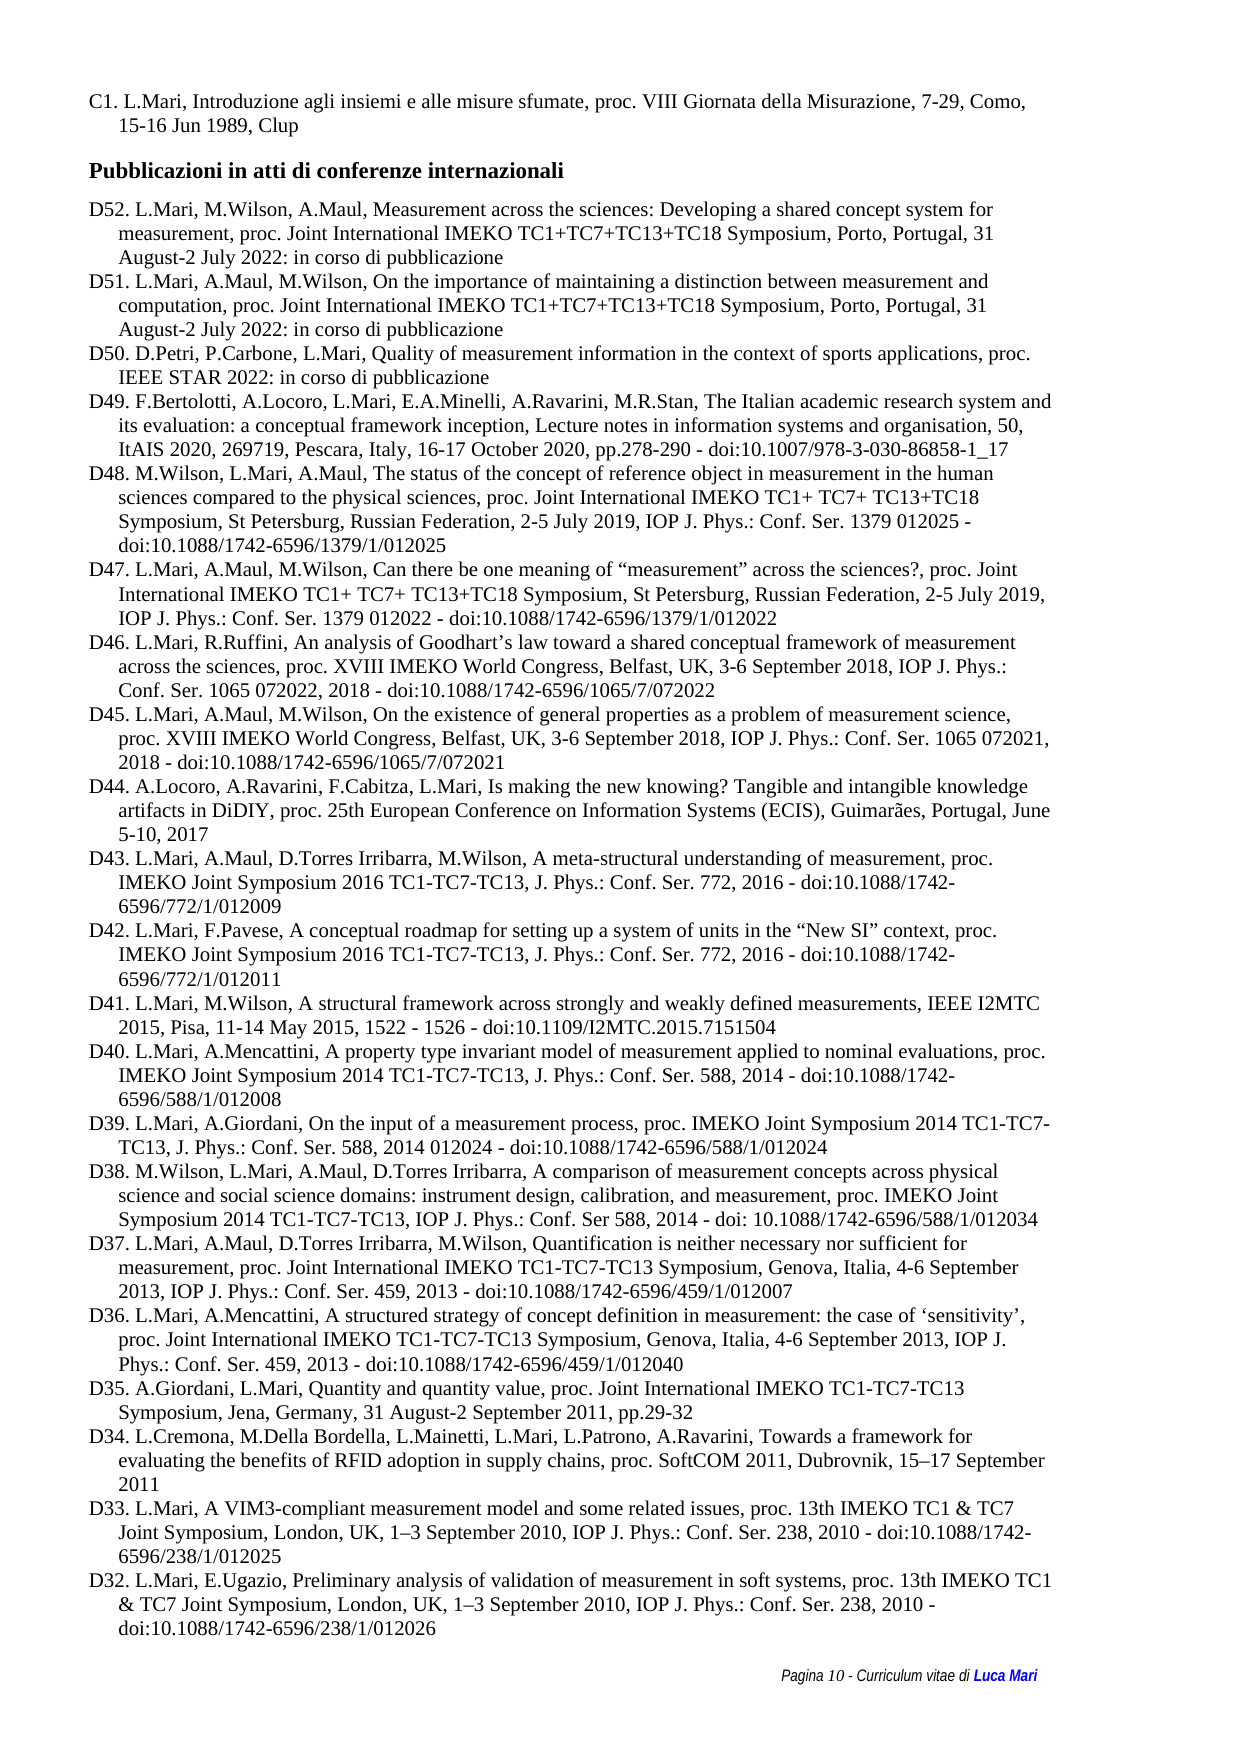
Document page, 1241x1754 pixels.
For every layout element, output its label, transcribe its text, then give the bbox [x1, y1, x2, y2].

text D34. L.Cremona, M.Della Bordella, L.Mainetti, L.Mari, L.Patrono, A.Ravarini, Towards a framework for evaluating the benefits of RFID adoption in supply chains, proc. SoftCOM 2011, Dubrovnik, 15–17 September 2011 [89, 1424, 1053, 1496]
text D52. L.Mari, M.Wilson, A.Maul, Measurement across the sciences: Developing a shared concept system for measurement, proc. Joint International IMEKO TC1+TC7+TC13+TC18 Symposium, Porto, Portugal, 31 August-2 July 2022: in corso di pubblicazione [89, 196, 1053, 269]
text D42. L.Mari, F.Pavese, A conceptual roadmap for setting up a system of units in the “New SI” context, proc. IMEKO Joint Symposium 2016 TC1-TC7-TC13, J. Phys.: Conf. Ser. 772, 2016 - doi:10.1088/1742-6596/772/1/012011 [89, 918, 1053, 991]
text D43. L.Mari, A.Maul, D.Torres Irribarra, M.Wilson, A meta-structural understanding of measurement, proc. IMEKO Joint Symposium 2016 TC1-TC7-TC13, J. Phys.: Conf. Ser. 772, 2016 - doi:10.1088/1742-6596/772/1/012009 [89, 846, 1053, 918]
text C1. L.Mari, Introduzione agli insiemi e alle misure sfumate, proc. VIII Giornata della Misurazione, 7-29, Como, 15-16 Jun 1989, Clup [89, 89, 1053, 137]
text D51. L.Mari, A.Maul, M.Wilson, On the importance of maintaining a distinction between measurement and computation, proc. Joint International IMEKO TC1+TC7+TC13+TC18 Symposium, Porto, Portugal, 31 August-2 July 2022: in corso di pubblicazione [89, 269, 1053, 341]
text D36. L.Mari, A.Mencattini, A structured strategy of concept definition in measurement: the case of ‘sensitivity’, proc. Joint International IMEKO TC1-TC7-TC13 Symposium, Genova, Italia, 4-6 September 2013, IOP J. Phys.: Conf. Ser. 459, 2013 - doi:10.1088/1742-6596/459/1/012040 [89, 1303, 1053, 1376]
text D35. A.Giordani, L.Mari, Quantity and quantity value, proc. Joint International IMEKO TC1-TC7-TC13 Symposium, Jena, Germany, 31 August-2 September 2011, pp.29-32 [89, 1376, 1053, 1424]
text D46. L.Mari, R.Ruffini, An analysis of Goodhart’s law toward a shared conceptual framework of measurement across the sciences, proc. XVIII IMEKO World Congress, Belfast, UK, 3-6 September 2018, IOP J. Phys.: Conf. Ser. 1065 072022, 2018 - doi:10.1088/1742-6596/1065/7/072022 [89, 629, 1053, 702]
text D48. M.Wilson, L.Mari, A.Maul, The status of the concept of reference object in measurement in the human sciences compared to the physical sciences, proc. Joint International IMEKO TC1+ TC7+ TC13+TC18 Symposium, St Petersburg, Russian Federation, 2-5 July 2019, IOP J. Phys.: Conf. Ser. 1379 012025 - doi:10.1088/1742-6596/1379/1/012025 [89, 461, 1053, 557]
text D50. D.Petri, P.Carbone, L.Mari, Quality of measurement information in the context of sports applications, proc. IEEE STAR 2022: in corso di pubblicazione [89, 341, 1053, 389]
text D41. L.Mari, M.Wilson, A structural framework across strongly and weakly defined measurements, IEEE I2MTC 2015, Pisa, 11-14 May 2015, 1522 - 1526 - doi:10.1109/I2MTC.2015.7151504 [89, 991, 1053, 1039]
subtitle Pubblicazioni in atti di conferenze internazionali [89, 158, 1053, 184]
text D32. L.Mari, E.Ugazio, Preliminary analysis of validation of measurement in soft systems, proc. 13th IMEKO TC1 & TC7 Joint Symposium, London, UK, 1–3 September 2010, IOP J. Phys.: Conf. Ser. 238, 2010 - doi:10.1088/1742-6596/238/1/012026 [89, 1568, 1053, 1640]
text D49. F.Bertolotti, A.Locoro, L.Mari, E.A.Minelli, A.Ravarini, M.R.Stan, The Italian academic research system and its evaluation: a conceptual framework inception, Lecture notes in information systems and organisation, 50, ItAIS 2020, 269719, Pescara, Italy, 16-17 October 2020, pp.278-290 - doi:10.1007/978-3-030-86858-1_17 [89, 389, 1053, 461]
text D47. L.Mari, A.Maul, M.Wilson, Can there be one meaning of “measurement” across the sciences?, proc. Joint International IMEKO TC1+ TC7+ TC13+TC18 Symposium, St Petersburg, Russian Federation, 2-5 July 2019, IOP J. Phys.: Conf. Ser. 1379 012022 - doi:10.1088/1742-6596/1379/1/012022 [89, 557, 1053, 629]
text D45. L.Mari, A.Maul, M.Wilson, On the existence of general properties as a problem of measurement science, proc. XVIII IMEKO World Congress, Belfast, UK, 3-6 September 2018, IOP J. Phys.: Conf. Ser. 1065 072021, 2018 - doi:10.1088/1742-6596/1065/7/072021 [89, 702, 1053, 774]
text D44. A.Locoro, A.Ravarini, F.Cabitza, L.Mari, Is making the new knowing? Tangible and intangible knowledge artifacts in DiDIY, proc. 25th European Conference on Information Systems (ECIS), Guimarães, Portugal, June 5-10, 2017 [89, 774, 1053, 846]
text D39. L.Mari, A.Giordani, On the input of a measurement process, proc. IMEKO Joint Symposium 2014 TC1-TC7-TC13, J. Phys.: Conf. Ser. 588, 2014 012024 - doi:10.1088/1742-6596/588/1/012024 [89, 1111, 1053, 1159]
text D33. L.Mari, A VIM3-compliant measurement model and some related issues, proc. 13th IMEKO TC1 & TC7 Joint Symposium, London, UK, 1–3 September 2010, IOP J. Phys.: Conf. Ser. 238, 2010 - doi:10.1088/1742-6596/238/1/012025 [89, 1496, 1053, 1568]
text D37. L.Mari, A.Maul, D.Torres Irribarra, M.Wilson, Quantification is neither necessary nor sufficient for measurement, proc. Joint International IMEKO TC1-TC7-TC13 Symposium, Genova, Italia, 4-6 September 2013, IOP J. Phys.: Conf. Ser. 459, 2013 - doi:10.1088/1742-6596/459/1/012007 [89, 1231, 1053, 1303]
text D38. M.Wilson, L.Mari, A.Maul, D.Torres Irribarra, A comparison of measurement concepts across physical science and social science domains: instrument design, calibration, and measurement, proc. IMEKO Joint Symposium 2014 TC1-TC7-TC13, IOP J. Phys.: Conf. Ser 588, 2014 - doi: 10.1088/1742-6596/588/1/012034 [89, 1159, 1053, 1231]
text D40. L.Mari, A.Mencattini, A property type invariant model of measurement applied to nominal evaluations, proc. IMEKO Joint Symposium 2014 TC1-TC7-TC13, J. Phys.: Conf. Ser. 588, 2014 - doi:10.1088/1742-6596/588/1/012008 [89, 1039, 1053, 1111]
